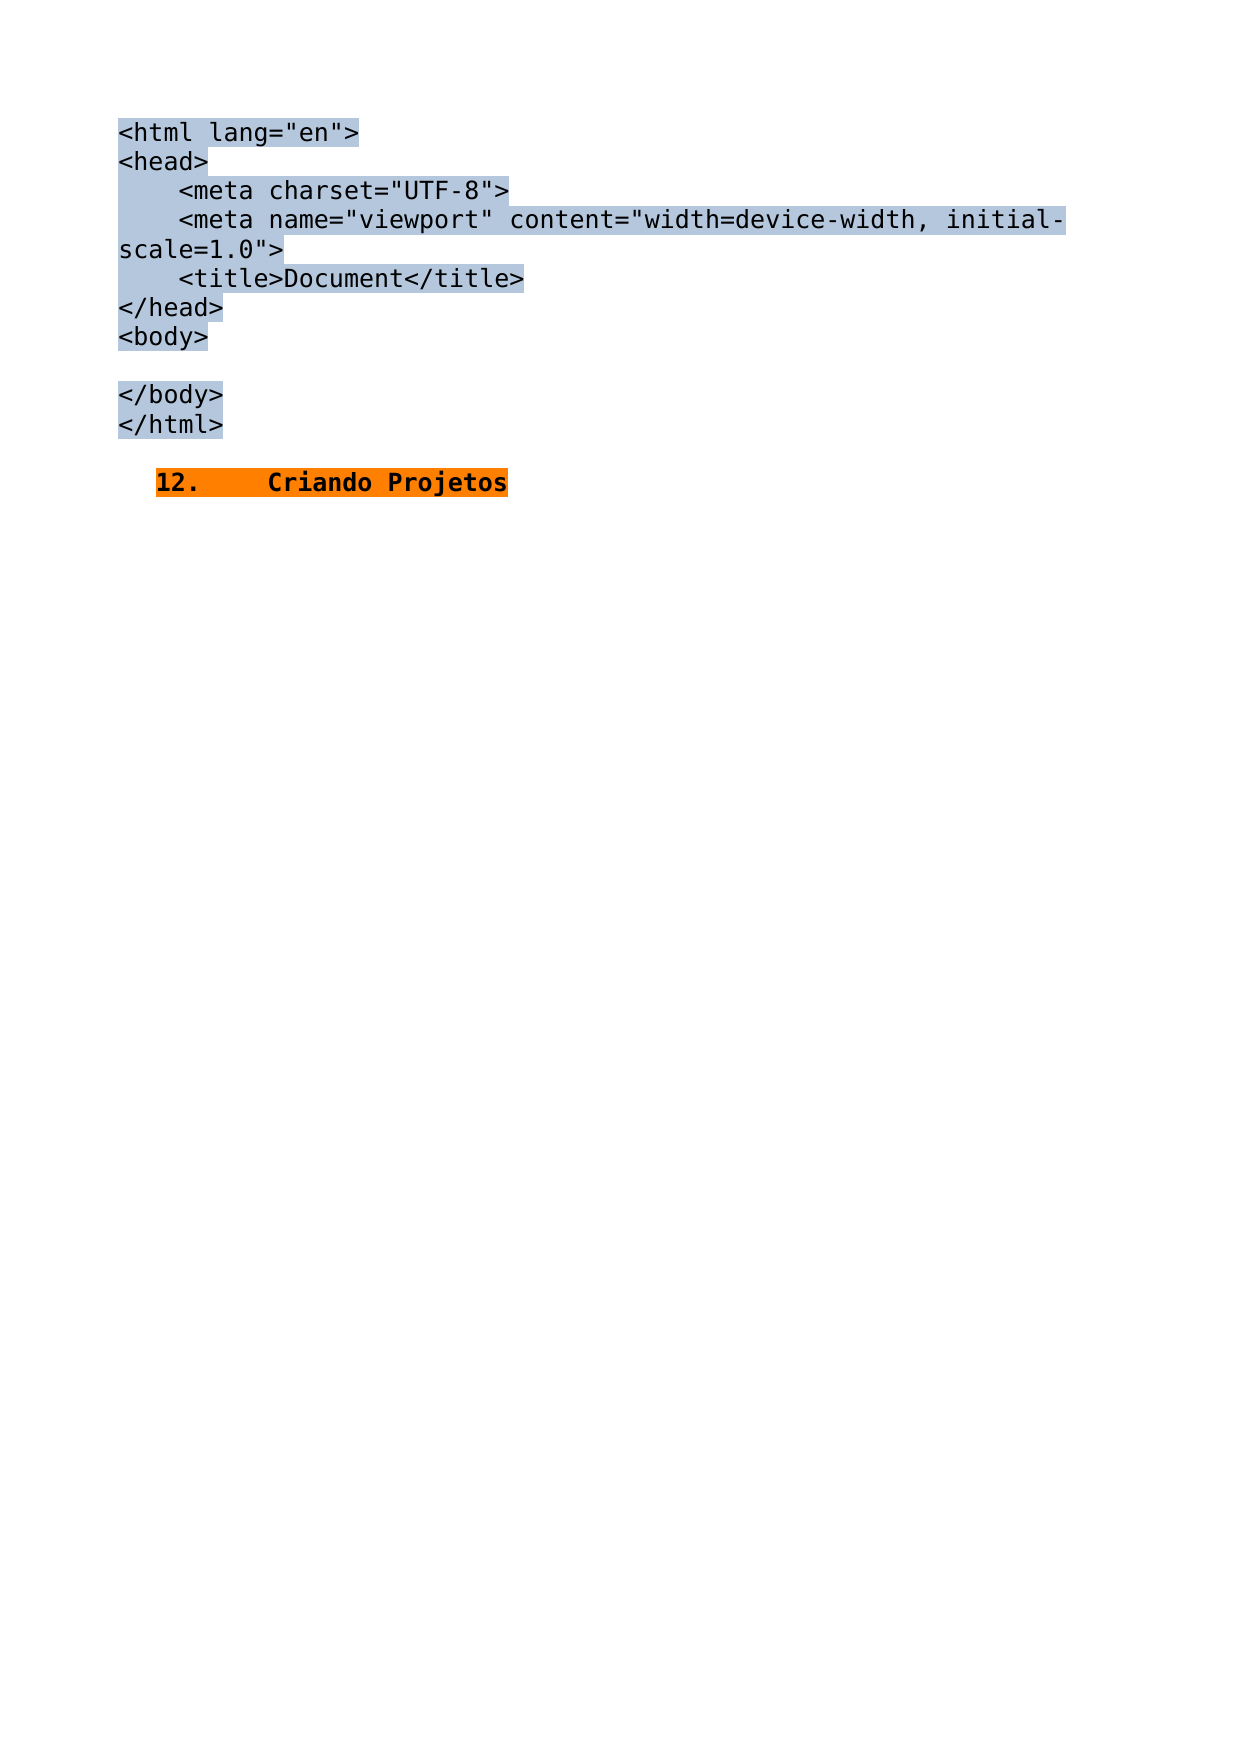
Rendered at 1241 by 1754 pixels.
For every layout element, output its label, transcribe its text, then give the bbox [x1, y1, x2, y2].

text <body> [118, 322, 1122, 351]
text <html lang="en"> [118, 118, 1122, 147]
text </head> [118, 293, 1122, 322]
text </body> [118, 381, 1122, 410]
text </html> [118, 410, 1122, 439]
text <meta charset="UTF-8"> [118, 176, 1122, 206]
text <title>Document</title> [118, 264, 1122, 293]
text <meta name="viewport" content="width=device-width, initial-scale=1.0"> [118, 206, 1122, 264]
list Criando Projetos [267, 468, 1122, 497]
text <head> [118, 147, 1122, 176]
